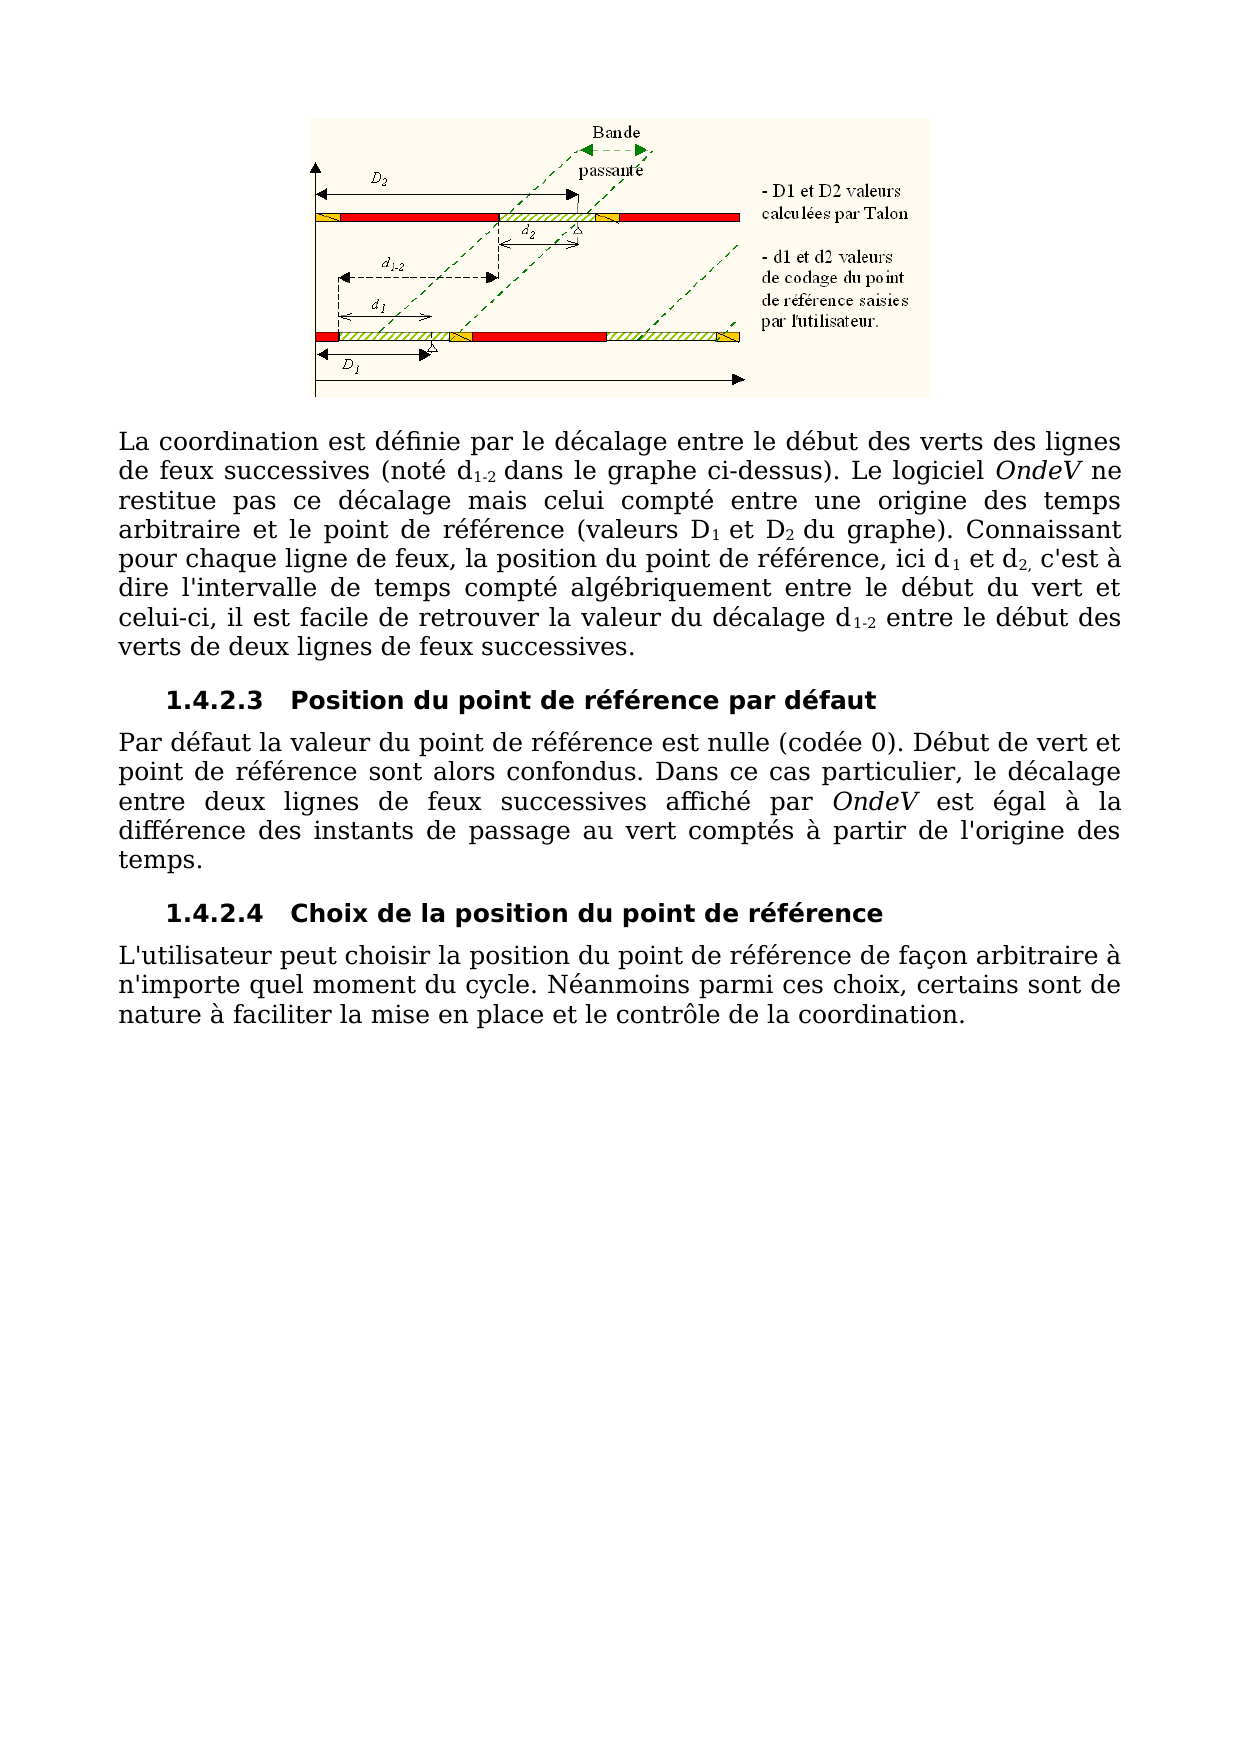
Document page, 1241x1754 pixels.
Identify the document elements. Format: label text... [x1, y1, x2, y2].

picture [309, 118, 931, 398]
text L'utilisateur peut choisir la position du point de référence de façon arbitraire à n'importe quel moment du cycle. Néanmoins parmi ces choix, certains sont de nature à faciliter la mise en place et le contrôle de la coordination. [118, 941, 1122, 1029]
text Par défaut la valeur du point de référence est nulle (codée 0). Début de vert et point de référence sont alors confondus. Dans ce cas particulier, le décalage entre deux lignes de feux successives affiché par OndeV est égal à la différence des instants de passage au vert comptés à partir de l'origine des temps. [118, 728, 1122, 874]
text La coordination est définie par le décalage entre le début des verts des lignes de feux successives (noté d1-2 dans le graphe ci-dessus). Le logiciel OndeV ne restitue pas ce décalage mais celui compté entre une origine des temps arbitraire et le point de référence (valeurs D1 et D2 du graphe). Connaissant pour chaque ligne de feux, la position du point de référence, ici d1 et d2, c'est à dire l'intervalle de temps compté algébriquement entre le début du vert et celui-ci, il est facile de retrouver la valeur du décalage d1-2 entre le début des verts de deux lignes de feux successives. [118, 427, 1122, 661]
subtitle Position du point de référence par défaut [165, 686, 1122, 716]
subtitle Choix de la position du point de référence [165, 899, 1122, 929]
